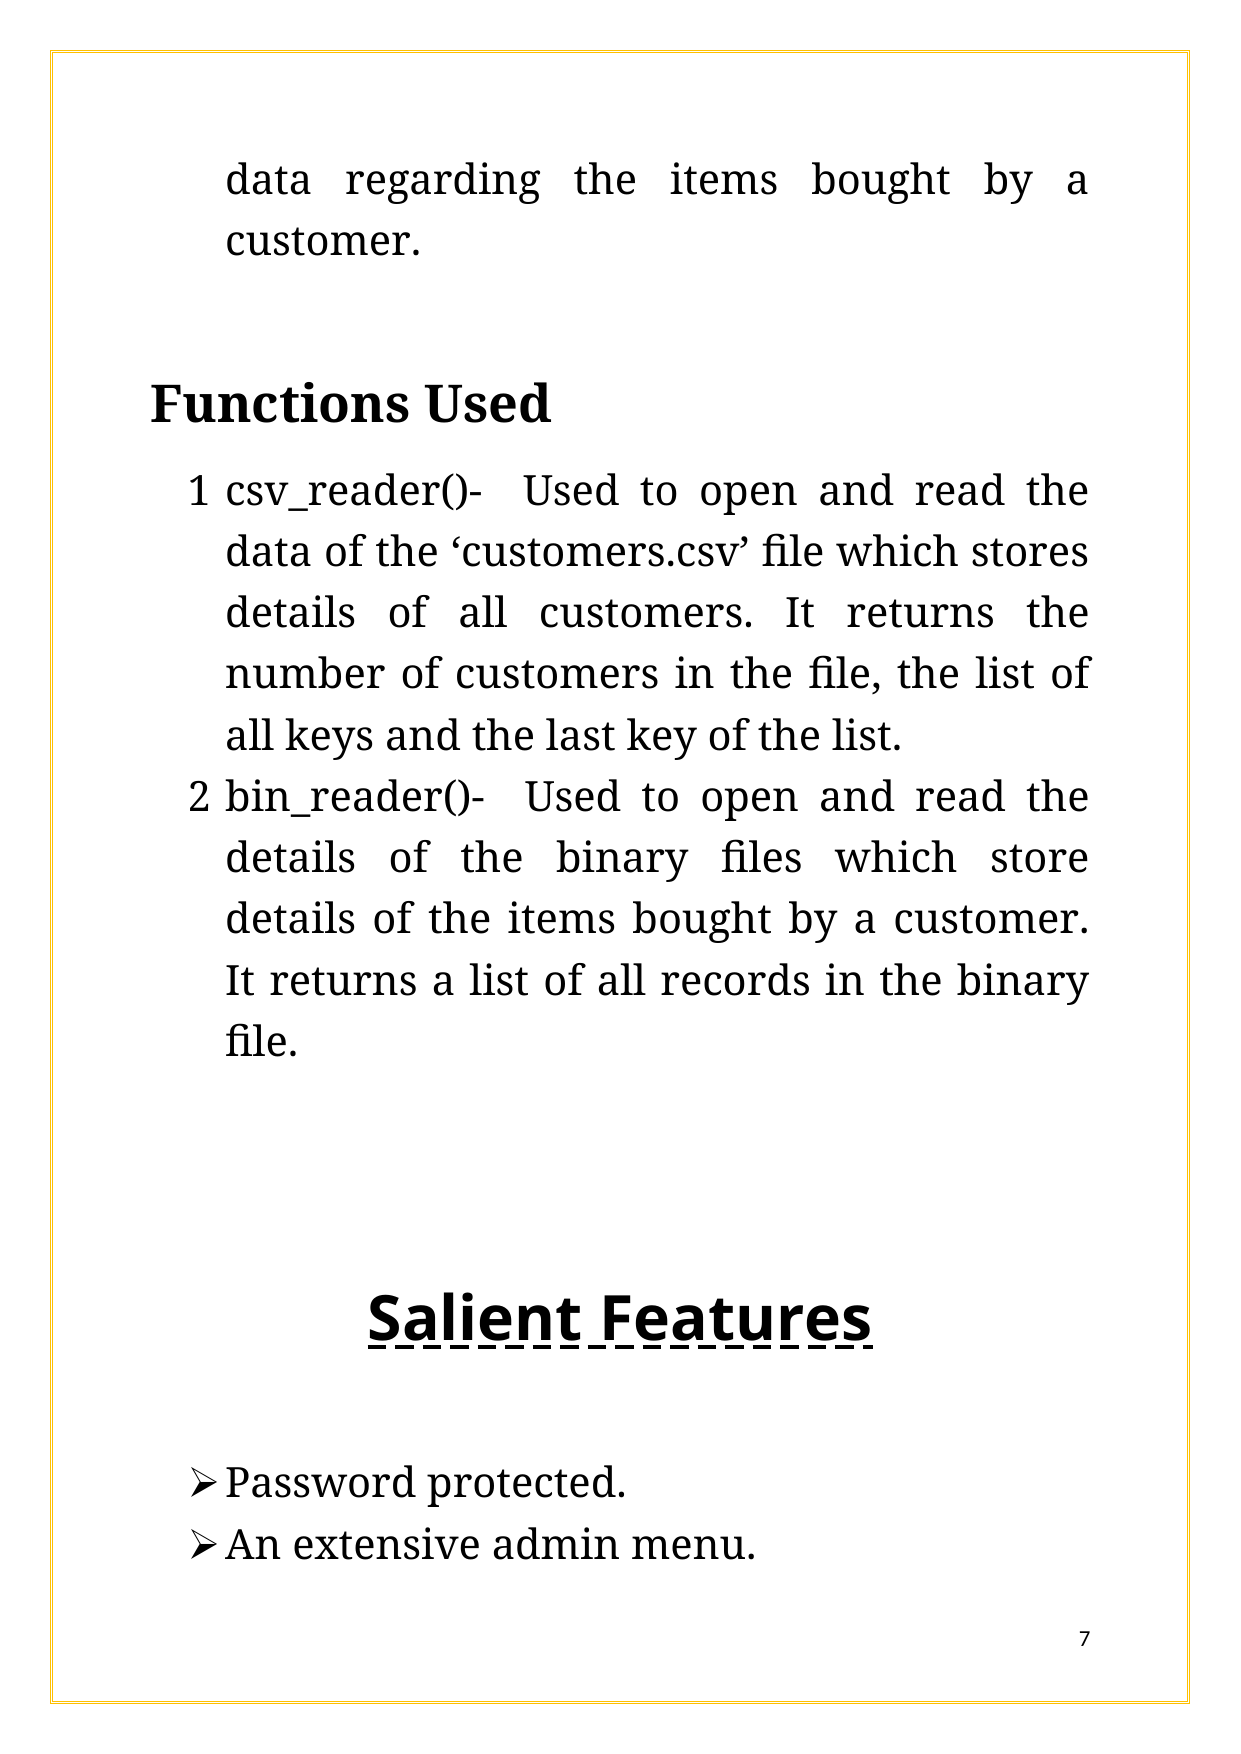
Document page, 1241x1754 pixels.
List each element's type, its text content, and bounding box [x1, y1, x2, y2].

list data regarding the items bought by a customer. [187, 150, 1090, 268]
list bin_reader()- Used to open and read the details of the binary files which store details of the items bought by a customer. It returns a list of all records in the binary file. [187, 767, 1090, 1068]
list An extensive admin menu. [187, 1514, 1090, 1571]
list Password protected. [187, 1453, 1090, 1510]
list csv_reader()- Used to open and read the data of the ‘customers.csv’ file which stores details of all customers. It returns the number of customers in the file, the list of all keys and the last key of the list. [187, 460, 1090, 762]
text Salient Features [150, 1273, 1090, 1358]
text Functions Used [150, 367, 1090, 438]
